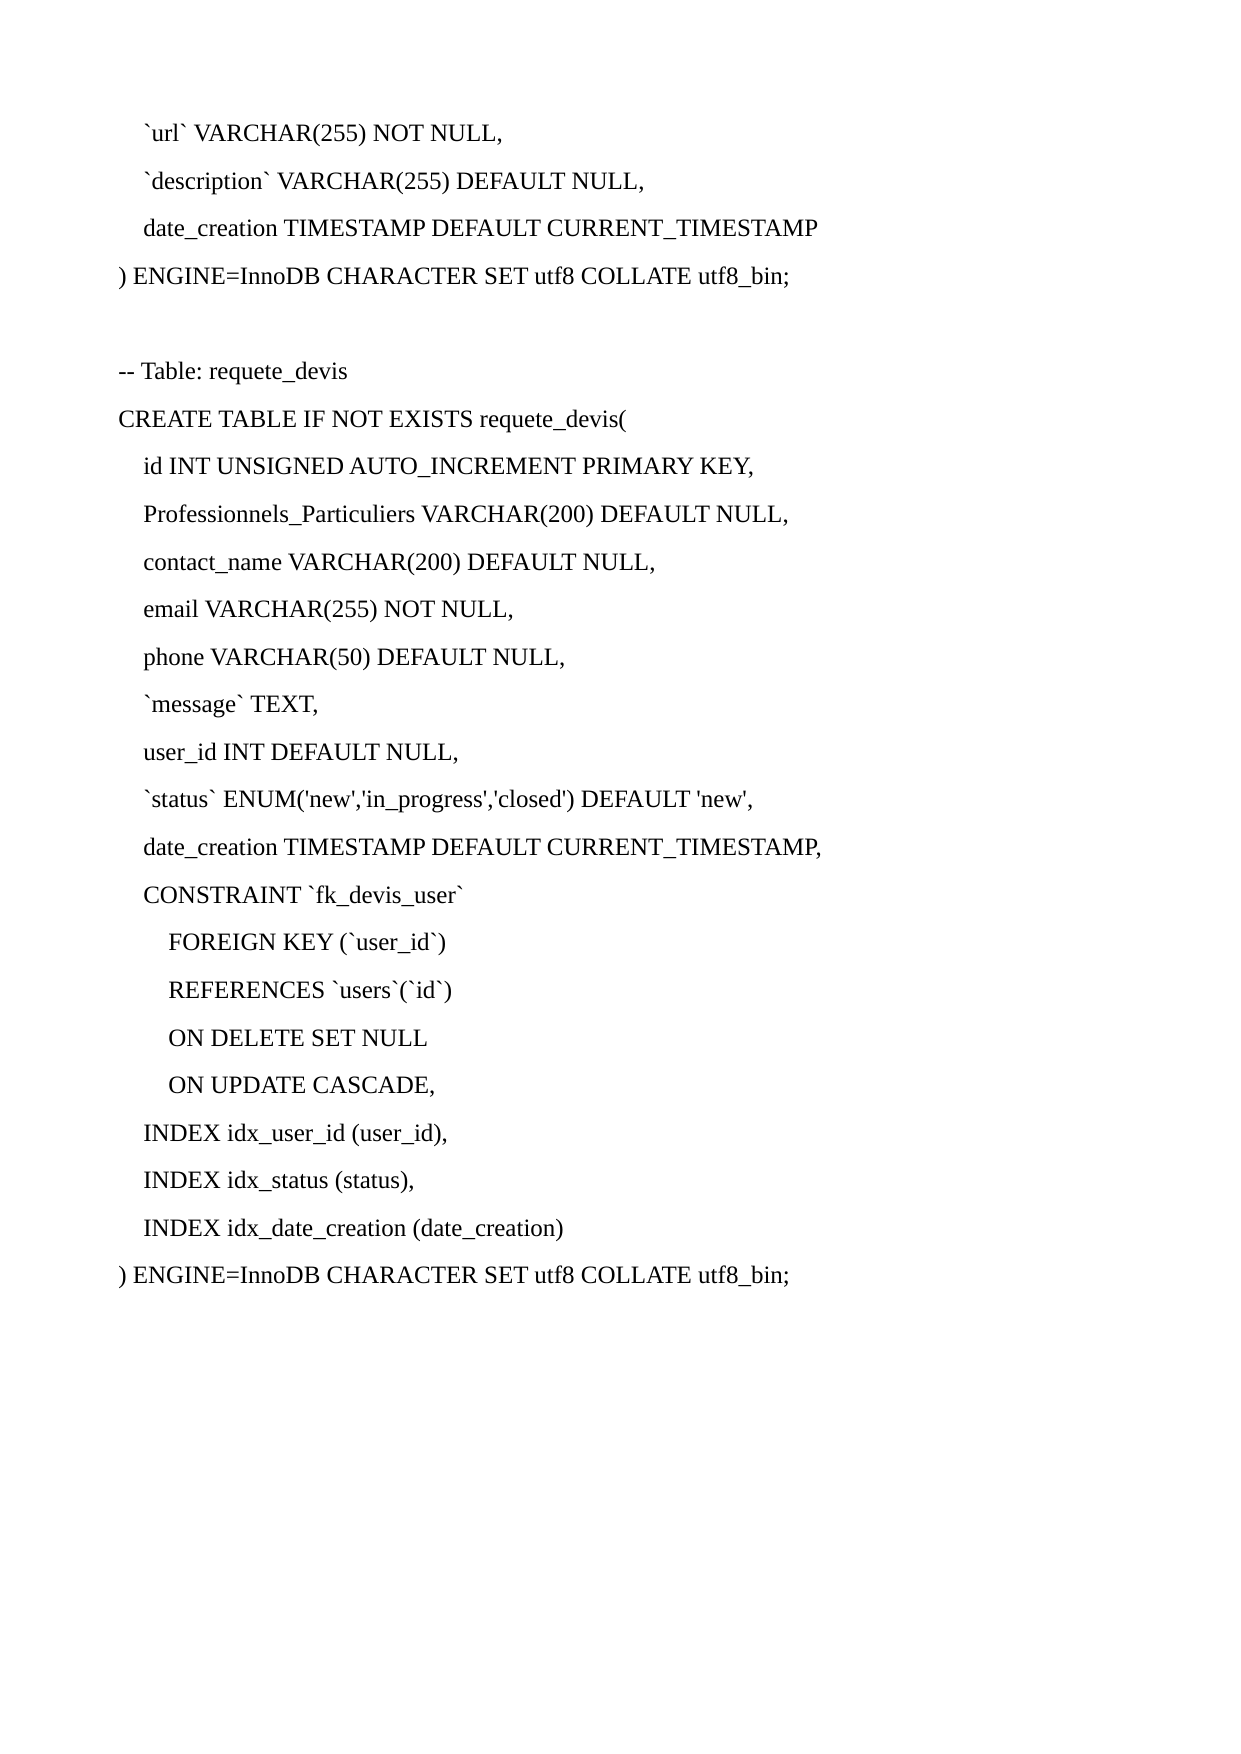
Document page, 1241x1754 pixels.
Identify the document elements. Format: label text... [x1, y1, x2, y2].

text ON UPDATE CASCADE, [118, 1070, 1122, 1099]
text REFERENCES `users`(`id`) [118, 975, 1122, 1004]
text INDEX idx_user_id (user_id), [118, 1118, 1122, 1147]
text `url` VARCHAR(255) NOT NULL, [118, 118, 1122, 147]
text email VARCHAR(255) NOT NULL, [118, 594, 1122, 623]
text phone VARCHAR(50) DEFAULT NULL, [118, 642, 1122, 671]
text INDEX idx_status (status), [118, 1165, 1122, 1194]
text Professionnels_Particuliers VARCHAR(200) DEFAULT NULL, [118, 499, 1122, 528]
text CREATE TABLE IF NOT EXISTS requete_devis( [118, 404, 1122, 432]
text ON DELETE SET NULL [118, 1023, 1122, 1051]
text `description` VARCHAR(255) DEFAULT NULL, [118, 166, 1122, 194]
text date_creation TIMESTAMP DEFAULT CURRENT_TIMESTAMP [118, 213, 1122, 242]
text contact_name VARCHAR(200) DEFAULT NULL, [118, 547, 1122, 575]
text ) ENGINE=InnoDB CHARACTER SET utf8 COLLATE utf8_bin; [118, 261, 1122, 290]
text ) ENGINE=InnoDB CHARACTER SET utf8 COLLATE utf8_bin; [118, 1261, 1122, 1289]
text INDEX idx_date_creation (date_creation) [118, 1213, 1122, 1242]
text `status` ENUM('new','in_progress','closed') DEFAULT 'new', [118, 784, 1122, 813]
text CONSTRAINT `fk_devis_user` [118, 880, 1122, 908]
text id INT UNSIGNED AUTO_INCREMENT PRIMARY KEY, [118, 451, 1122, 480]
text FOREIGN KEY (`user_id`) [118, 927, 1122, 956]
text -- Table: requete_devis [118, 356, 1122, 385]
text `message` TEXT, [118, 689, 1122, 718]
text date_creation TIMESTAMP DEFAULT CURRENT_TIMESTAMP, [118, 832, 1122, 861]
text user_id INT DEFAULT NULL, [118, 737, 1122, 766]
